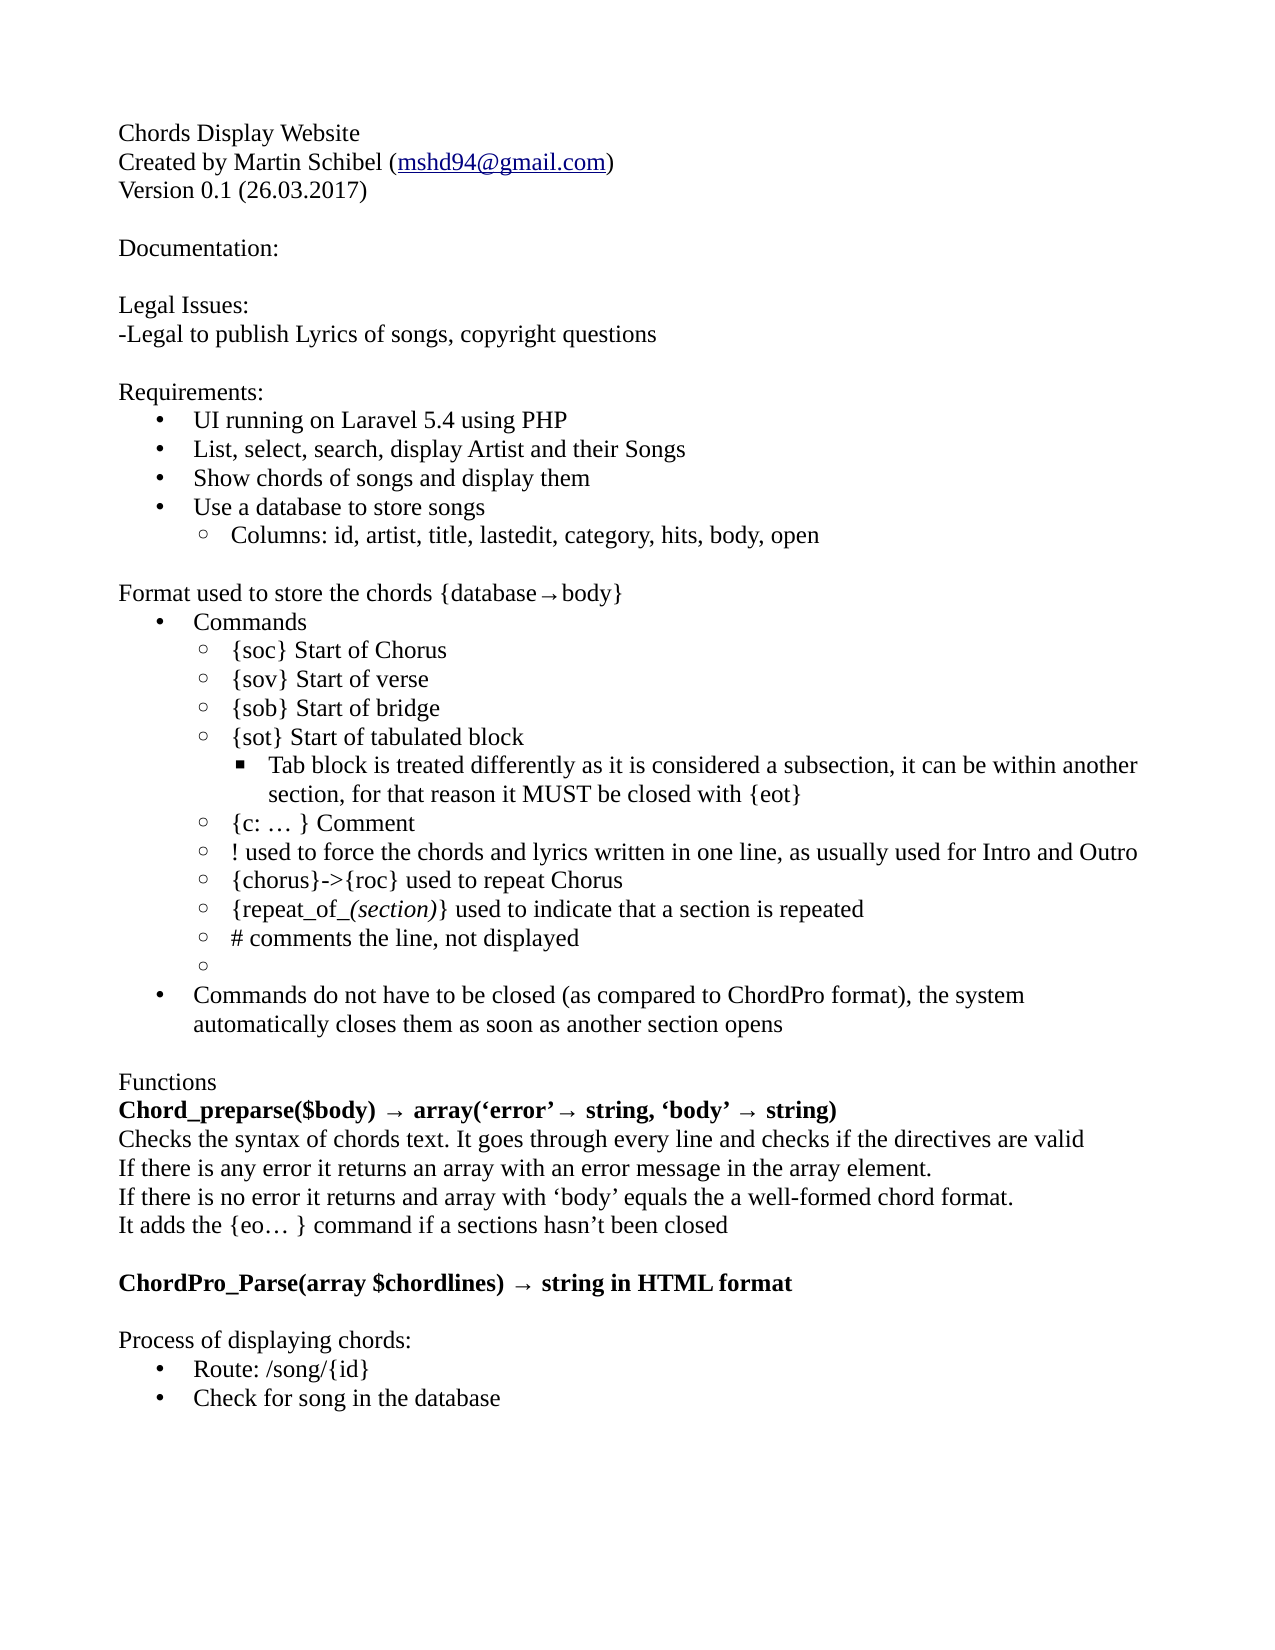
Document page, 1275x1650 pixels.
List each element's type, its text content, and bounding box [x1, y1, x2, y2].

list Commands do not have to be closed (as compared to ChordPro format), the system automatically closes them as soon as another section opens [156, 981, 1157, 1038]
text It adds the {eo… } command if a sections hasn’t been closed [118, 1211, 1157, 1239]
list Check for song in the database [156, 1383, 1157, 1412]
text If there is any error it returns an array with an error message in the array element. [118, 1153, 1157, 1182]
text Checks the syntax of chords text. It goes through every line and checks if the directives are valid [118, 1124, 1157, 1153]
list {repeat_of_(section)} used to indicate that a section is repeated [193, 894, 1157, 923]
text Chord_preparse($body) → array(‘error’→ string, ‘body’ → string) [118, 1096, 1157, 1124]
text Documentation: [118, 233, 1157, 262]
text Created by Martin Schibel (mshd94@gmail.com) [118, 147, 1157, 176]
list Tab block is treated differently as it is considered a subsection, it can be within another section, for that reason it MUST be closed with {eot} [231, 751, 1157, 808]
list {sob} Start of bridge [193, 693, 1157, 722]
text ChordPro_Parse(array $chordlines) → string in HTML format [118, 1268, 1157, 1297]
list {sov} Start of verse [193, 664, 1157, 693]
list Columns: id, artist, title, lastedit, category, hits, body, open [193, 521, 1157, 549]
text -Legal to publish Lyrics of songs, copyright questions [118, 319, 1157, 348]
list Use a database to store songs [156, 492, 1157, 521]
text Version 0.1 (26.03.2017) [118, 176, 1157, 204]
list ! used to force the chords and lyrics written in one line, as usually used for Intro and Outro [193, 837, 1157, 866]
text Format used to store the chords {database→body} [118, 578, 1157, 607]
list {chorus}->{roc} used to repeat Chorus [193, 866, 1157, 894]
list {sot} Start of tabulated block [193, 722, 1157, 751]
list Commands [156, 607, 1157, 636]
text Requirements: [118, 377, 1157, 406]
list {c: … } Comment [193, 808, 1157, 837]
text Legal Issues: [118, 291, 1157, 319]
list Show chords of songs and display them [156, 463, 1157, 492]
text Process of displaying chords: [118, 1326, 1157, 1354]
list Route: /song/{id} [156, 1354, 1157, 1383]
list List, select, search, display Artist and their Songs [156, 434, 1157, 463]
text Chords Display Website [118, 118, 1157, 147]
text If there is no error it returns and array with ‘body’ equals the a well-formed chord format. [118, 1182, 1157, 1211]
list UI running on Laravel 5.4 using PHP [156, 406, 1157, 434]
list # comments the line, not displayed [193, 923, 1157, 952]
list {soc} Start of Chorus [193, 636, 1157, 664]
text Functions [118, 1067, 1157, 1096]
